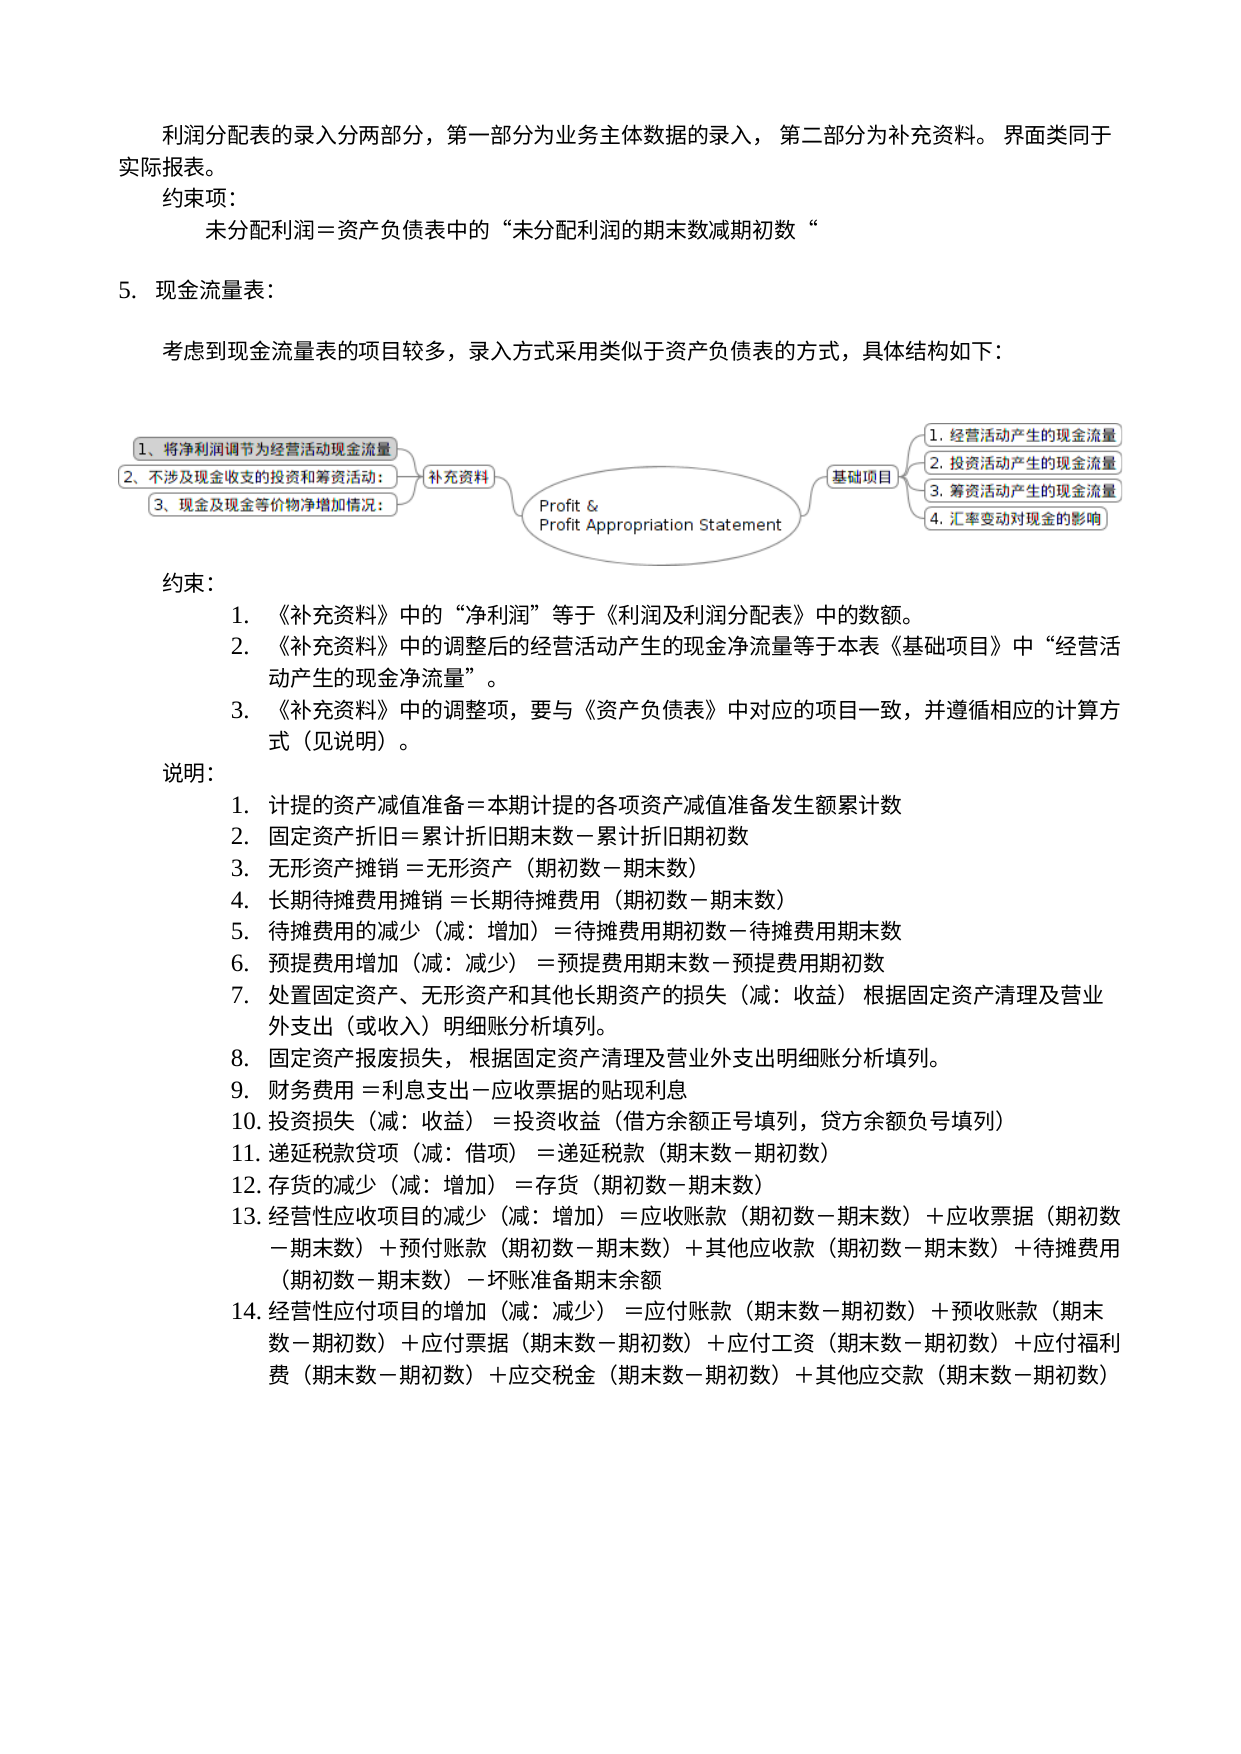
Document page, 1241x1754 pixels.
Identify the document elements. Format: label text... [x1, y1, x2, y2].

text 利润分配表的录入分两部分，第一部分为业务主体数据的录入， 第二部分为补充资料。 界面类同于实际报表。 [118, 118, 1122, 181]
list 《补充资料》中的调整项，要与《资产负债表》中对应的项目一致，并遵循相应的计算方式（见说明）。 [231, 693, 1122, 756]
list 预提费用增加（减：减少） ＝预提费用期末数－预提费用期初数 [231, 946, 1122, 978]
text 未分配利润＝资产负债表中的“未分配利润的期末数减期初数“ [118, 213, 1122, 245]
list 计提的资产减值准备＝本期计提的各项资产减值准备发生额累计数 [231, 788, 1122, 819]
list 固定资产折旧＝累计折旧期末数－累计折旧期初数 [231, 819, 1122, 851]
list 财务费用 ＝利息支出－应收票据的贴现利息 [231, 1073, 1122, 1104]
text 说明： [118, 756, 1122, 788]
text 约束： [118, 566, 1122, 598]
list 存货的减少（减：增加） ＝存货（期初数－期末数） [231, 1168, 1122, 1199]
list 固定资产报废损失， 根据固定资产清理及营业外支出明细账分析填列。 [231, 1041, 1122, 1073]
list 处置固定资产、无形资产和其他长期资产的损失（减：收益） 根据固定资产清理及营业外支出（或收入）明细账分析填列。 [231, 978, 1122, 1041]
list 经营性应收项目的减少（减：增加）＝应收账款（期初数－期末数）＋应收票据（期初数－期末数）＋预付账款（期初数－期末数）＋其他应收款（期初数－期末数）＋待摊费用（期初数－期末数）－坏账准备期末余额 [231, 1199, 1122, 1294]
list 《补充资料》中的“净利润”等于《利润及利润分配表》中的数额。 [231, 598, 1122, 629]
list 无形资产摊销 ＝无形资产（期初数－期末数） [231, 851, 1122, 883]
list 长期待摊费用摊销 ＝长期待摊费用（期初数－期末数） [231, 883, 1122, 914]
list 现金流量表： [118, 273, 1122, 305]
list 投资损失（减：收益） ＝投资收益（借方余额正号填列，贷方余额负号填列） [231, 1104, 1122, 1136]
text 约束项： [118, 181, 1122, 213]
list 《补充资料》中的调整后的经营活动产生的现金净流量等于本表《基础项目》中“经营活动产生的现金净流量”。 [231, 629, 1122, 693]
list 经营性应付项目的增加（减：减少） ＝应付账款（期末数－期初数）＋预收账款（期末数－期初数）＋应付票据（期末数－期初数）＋应付工资（期末数－期初数）＋应付福利费（期末数－期初数）＋应交税金（期末数－期初数）＋其他应交款（期末数－期初数） [231, 1294, 1122, 1389]
picture [118, 423, 1123, 566]
list 递延税款贷项（减：借项） ＝递延税款（期末数－期初数） [231, 1136, 1122, 1168]
list 待摊费用的减少（减：增加）＝待摊费用期初数－待摊费用期末数 [231, 914, 1122, 946]
text 考虑到现金流量表的项目较多，录入方式采用类似于资产负债表的方式，具体结构如下： [118, 334, 1122, 366]
